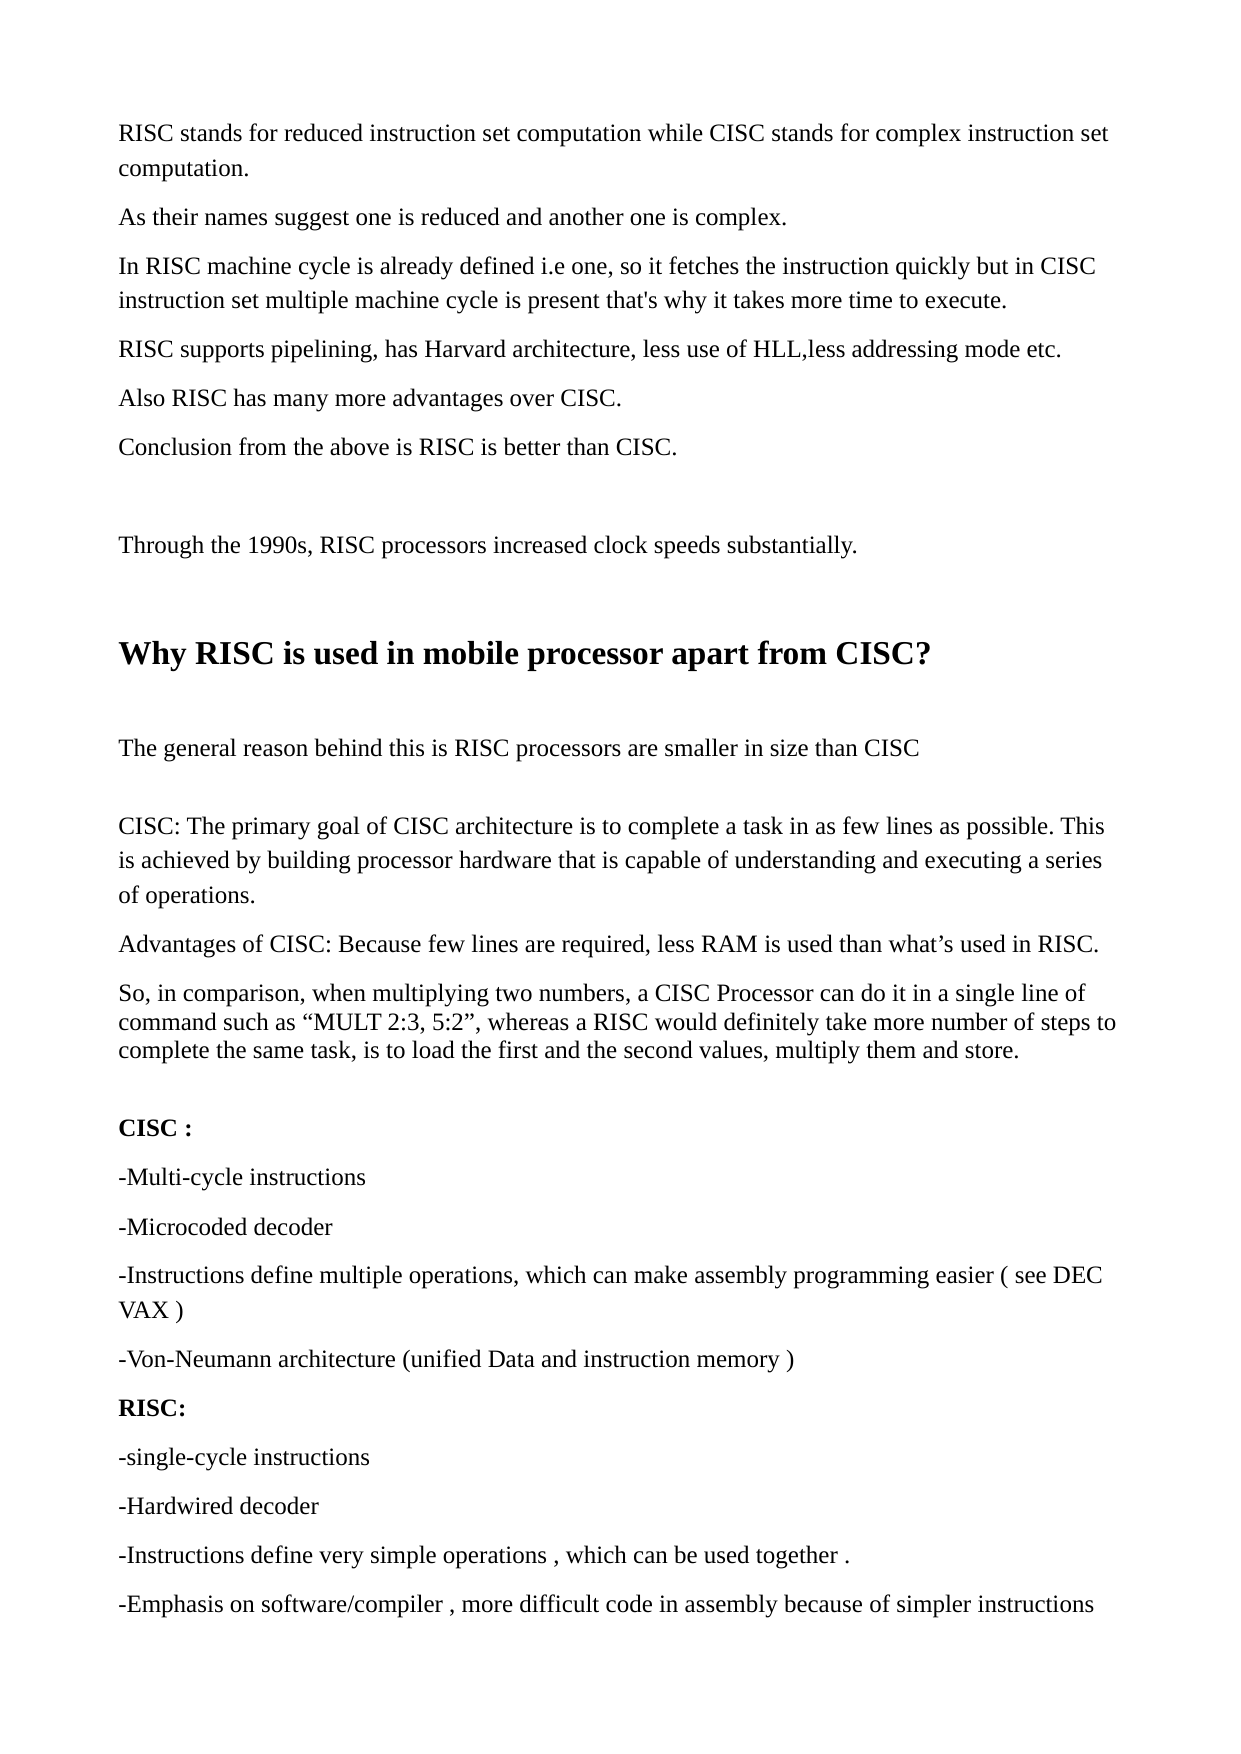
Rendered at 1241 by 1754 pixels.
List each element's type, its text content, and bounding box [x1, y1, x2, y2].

text CISC : [118, 1113, 1122, 1142]
text Through the 1990s, RISC processors increased clock speeds substantially. [118, 531, 1122, 559]
text As their names suggest one is reduced and another one is complex. [118, 202, 1122, 230]
text -single-cycle instructions [118, 1442, 1122, 1471]
text -Microcoded decoder [118, 1212, 1122, 1240]
text -Instructions define multiple operations, which can make assembly programming easier ( see DEC VAX ) [118, 1261, 1122, 1324]
text -Emphasis on software/compiler , more difficult code in assembly because of simpler instructions [118, 1589, 1122, 1618]
text -Hardwired decoder [118, 1491, 1122, 1520]
text RISC stands for reduced instruction set computation while CISC stands for complex instruction set computation. [118, 118, 1122, 181]
text The general reason behind this is RISC processors are smaller in size than CISC [118, 733, 1122, 762]
text Also RISC has many more advantages over CISC. [118, 383, 1122, 412]
text -Von-Neumann architecture (unified Data and instruction memory ) [118, 1344, 1122, 1373]
subtitle Why RISC is used in mobile processor apart from CISC? [118, 633, 1122, 672]
text -Instructions define very simple operations , which can be used together . [118, 1540, 1122, 1569]
text Conclusion from the above is RISC is better than CISC. [118, 432, 1122, 461]
text CISC: The primary goal of CISC architecture is to complete a task in as few lines as possible. This is achieved by building processor hardware that is capable of understanding and executing a series of operations. [118, 811, 1122, 909]
text In RISC machine cycle is already defined i.e one, so it fetches the instruction quickly but in CISC instruction set multiple machine cycle is present that's why it takes more time to execute. [118, 251, 1122, 314]
text RISC supports pipelining, has Harvard architecture, less use of HLL,less addressing mode etc. [118, 334, 1122, 363]
text So, in comparison, when multiplying two numbers, a CISC Processor can do it in a single line of command such as “MULT 2:3, 5:2”, whereas a RISC would definitely take more number of steps to complete the same task, is to load the first and the second values, multiply them and store. [118, 978, 1122, 1064]
text RISC: [118, 1393, 1122, 1422]
text -Multi-cycle instructions [118, 1162, 1122, 1191]
text Advantages of CISC: Because few lines are required, less RAM is used than what’s used in RISC. [118, 929, 1122, 958]
